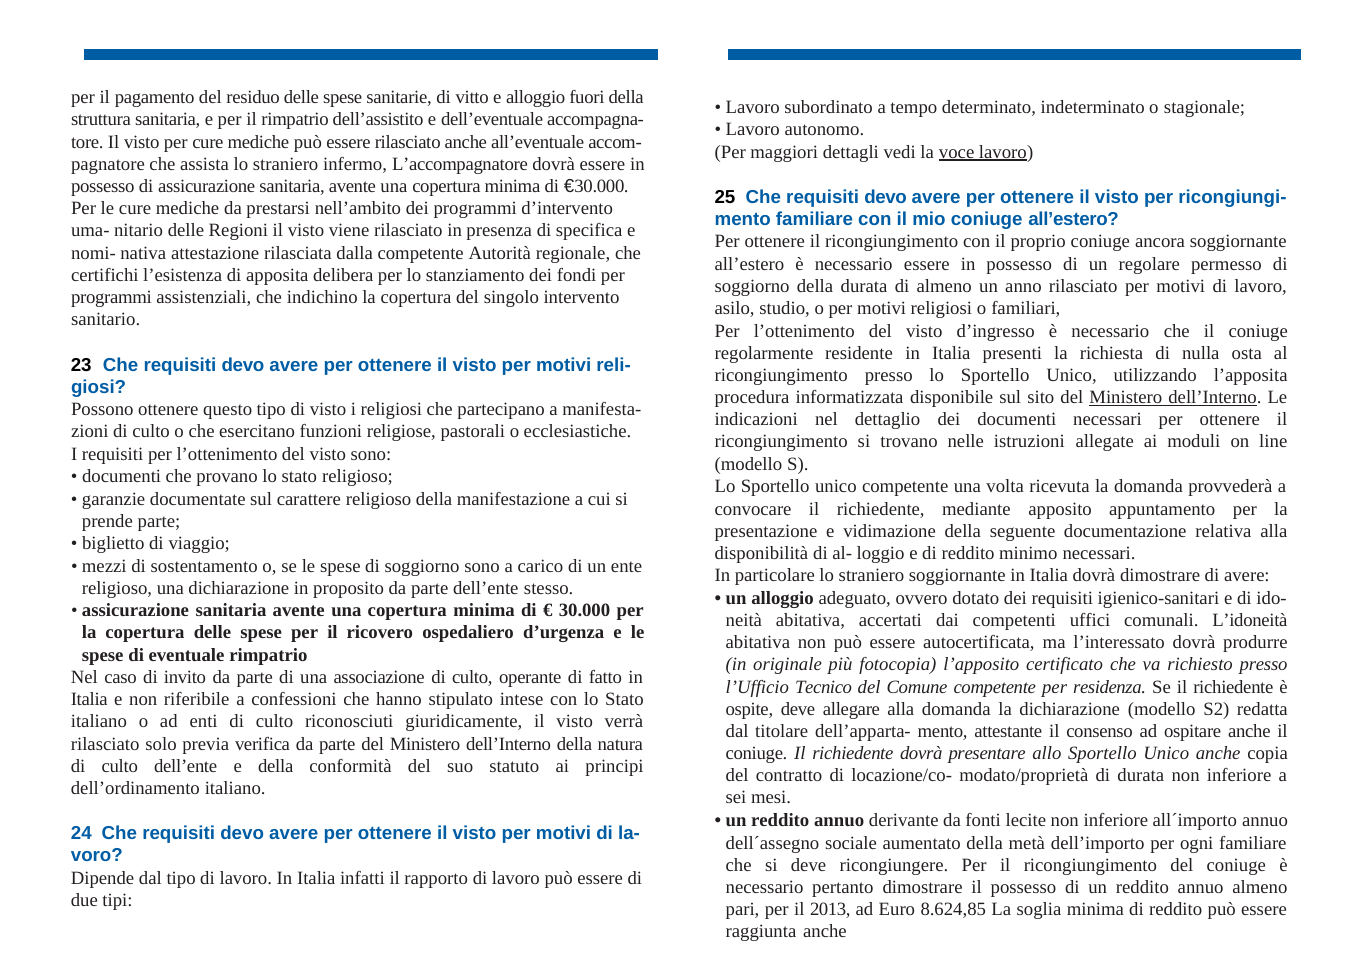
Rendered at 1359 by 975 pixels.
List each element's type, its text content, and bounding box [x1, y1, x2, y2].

text In particolare lo straniero soggiornante in Italia dovrà dimostrare di avere: [714, 564, 1339, 586]
list mezzi di sostentamento o, se le spese di soggiorno sono a carico di un ente religioso, una dichiarazione in proposito da parte dell’ente stesso. [71, 554, 644, 598]
subtitle Che requisiti devo avere per ottenere il visto per ricongiungi- mento familiare con il mio coniuge all’estero? [714, 186, 1287, 229]
text Per l’ottenimento del visto d’ingresso è necessario che il coniuge regolarmente residente in Italia presenti la richiesta di nulla osta al ricongiungimento presso lo Sportello Unico, utilizzando l’apposita procedura informatizzata disponibile sul sito del Ministero dell’Interno. Le indicazioni nel dettaglio dei documenti necessari per ottenere il ricongiungimento si trovano nelle istruzioni allegate ai moduli on line (modello S). [714, 319, 1288, 474]
text Lo Sportello unico competente una volta ricevuta la domanda provvederà a convocare il richiedente, mediante apposito appuntamento per la presentazione e vidimazione della seguente documentazione relativa alla disponibilità di al- loggio e di reddito minimo necessari. [714, 475, 1288, 563]
list Lavoro subordinato a tempo determinato, indeterminato o stagionale; [714, 96, 1339, 117]
list un reddito annuo derivante da fonti lecite non inferiore all´importo annuo dell´assegno sociale aumentato della metà dell’importo per ogni familiare che si deve ricongiungere. Per il ricongiungimento del coniuge è necessario pertanto dimostrare il possesso di un reddito annuo almeno pari, per il 2013, ad Euro 8.624,85 La soglia minima di reddito può essere raggiunta anche [714, 809, 1288, 942]
list documenti che provano lo stato religioso; [71, 465, 648, 487]
list garanzie documentate sul carattere religioso della manifestazione a cui si prende parte; [71, 488, 644, 531]
text Dipende dal tipo di lavoro. In Italia infatti il rapporto di lavoro può essere di due tipi: [71, 867, 644, 910]
list biglietto di viaggio; [71, 532, 648, 554]
list assicurazione sanitaria avente una copertura minima di € 30.000 per la copertura delle spese per il ricovero ospedaliero d’urgenza e le spese di eventuale rimpatrio [71, 599, 644, 665]
list Lavoro autonomo. [714, 118, 1339, 140]
text Nel caso di invito da parte di una associazione di culto, operante di fatto in Italia e non riferibile a confessioni che hanno stipulato intese con lo Stato italiano o ad enti di culto riconosciuti giuridicamente, il visto verrà rilasciato solo previa verifica da parte del Ministero dell’Interno della natura di culto dell’ente e della conformità del suo statuto ai principi dell’ordinamento italiano. [71, 666, 644, 798]
subtitle Che requisiti devo avere per ottenere il visto per motivi di la- voro? [71, 822, 644, 866]
text per il pagamento del residuo delle spese sanitarie, di vitto e alloggio fuori della struttura sanitaria, e per il rimpatrio dell’assistito e dell’eventuale accompagna- tore. Il visto per cure mediche può essere rilasciato anche all’eventuale accom- pagnatore che assista lo straniero infermo, L’accompagnatore dovrà essere in possesso di assicurazione sanitaria, avente una copertura minima di €30.000. Per le cure mediche da prestarsi nell’ambito dei programmi d’intervento uma- nitario delle Regioni il visto viene rilasciato in presenza di specifica e nomi- nativa attestazione rilasciata dalla competente Autorità regionale, che certifichi l’esistenza di apposita delibera per lo stanziamento dei fondi per programmi assistenziali, che indichino la copertura del singolo intervento sanitario. [71, 86, 645, 330]
subtitle Che requisiti devo avere per ottenere il visto per motivi reli- giosi? [71, 353, 644, 397]
text I requisiti per l’ottenimento del visto sono: [71, 443, 648, 464]
text Possono ottenere questo tipo di visto i religiosi che partecipano a manifesta- zioni di culto o che esercitano funzioni religiose, pastorali o ecclesiastiche. [71, 398, 644, 442]
list un alloggio adeguato, ovvero dotato dei requisiti igienico-sanitari e di ido- neità abitativa, accertati dai competenti uffici comunali. L’idoneità abitativa non può essere autocertificata, ma l’interessato dovrà produrre (in originale più fotocopia) l’apposito certificato che va richiesto presso l’Ufficio Tecnico del Comune competente per residenza. Se il richiedente è ospite, deve allegare alla domanda la dichiarazione (modello S2) redatta dal titolare dell’apparta- mento, attestante il consenso ad ospitare anche il coniuge. Il richiedente dovrà presentare allo Sportello Unico anche copia del contratto di locazione/co- modato/proprietà di durata non inferiore a sei mesi. [714, 587, 1288, 808]
text Per ottenere il ricongiungimento con il proprio coniuge ancora soggiornante all’estero è necessario essere in possesso di un regolare permesso di soggiorno della durata di almeno un anno rilasciato per motivi di lavoro, asilo, studio, o per motivi religiosi o familiari, [714, 230, 1288, 318]
text (Per maggiori dettagli vedi la voce lavoro) [714, 141, 1339, 162]
